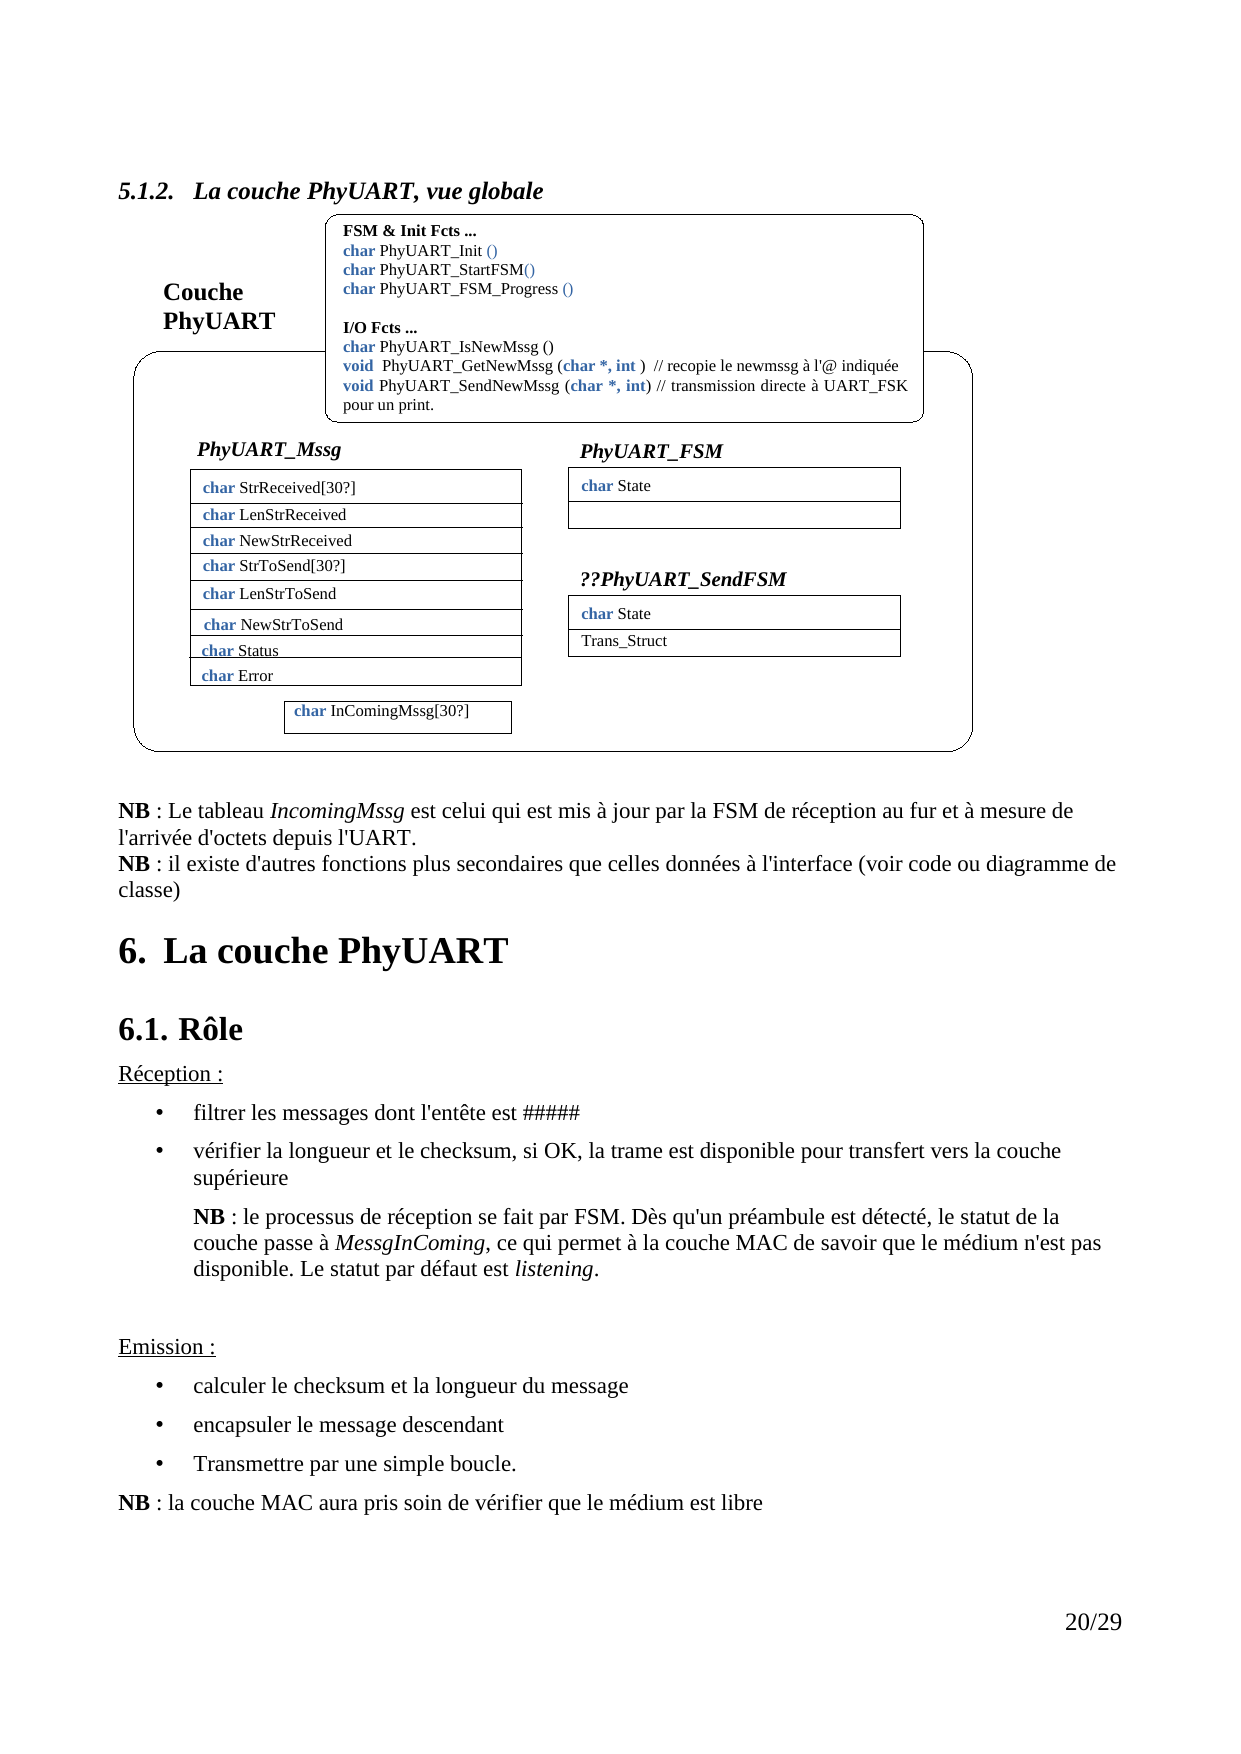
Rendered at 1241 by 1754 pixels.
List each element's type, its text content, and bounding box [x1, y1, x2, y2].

text Emission : [118, 1333, 1122, 1359]
list calculer le checksum et la longueur du message [156, 1372, 1122, 1398]
list filtrer les messages dont l'entête est ##### [156, 1099, 1122, 1125]
subtitle Rôle [118, 1009, 1122, 1047]
list NB : le processus de réception se fait par FSM. Dès qu'un préambule est détecté, le statut de la couche passe à MessgInComing, ce qui permet à la couche MAC de savoir que le médium n'est pas disponible. Le statut par défaut est listening. [156, 1203, 1122, 1282]
subtitle La couche PhyUART [118, 928, 1122, 971]
list vérifier la longueur et le checksum, si OK, la trame est disponible pour transfert vers la couche supérieure [156, 1137, 1122, 1190]
text NB : il existe d'autres fonctions plus secondaires que celles données à l'interface (voir code ou diagramme de classe) [118, 850, 1122, 903]
text NB : la couche MAC aura pris soin de vérifier que le médium est libre [118, 1488, 1122, 1515]
text NB : Le tableau IncomingMssg est celui qui est mis à jour par la FSM de réception au fur et à mesure de l'arrivée d'octets depuis l'UART. [118, 797, 1122, 850]
list Transmettre par une simple boucle. [156, 1450, 1122, 1476]
subtitle La couche PhyUART, vue globale [118, 176, 1122, 205]
list encapsuler le message descendant [156, 1411, 1122, 1437]
text Réception : [118, 1060, 1122, 1086]
